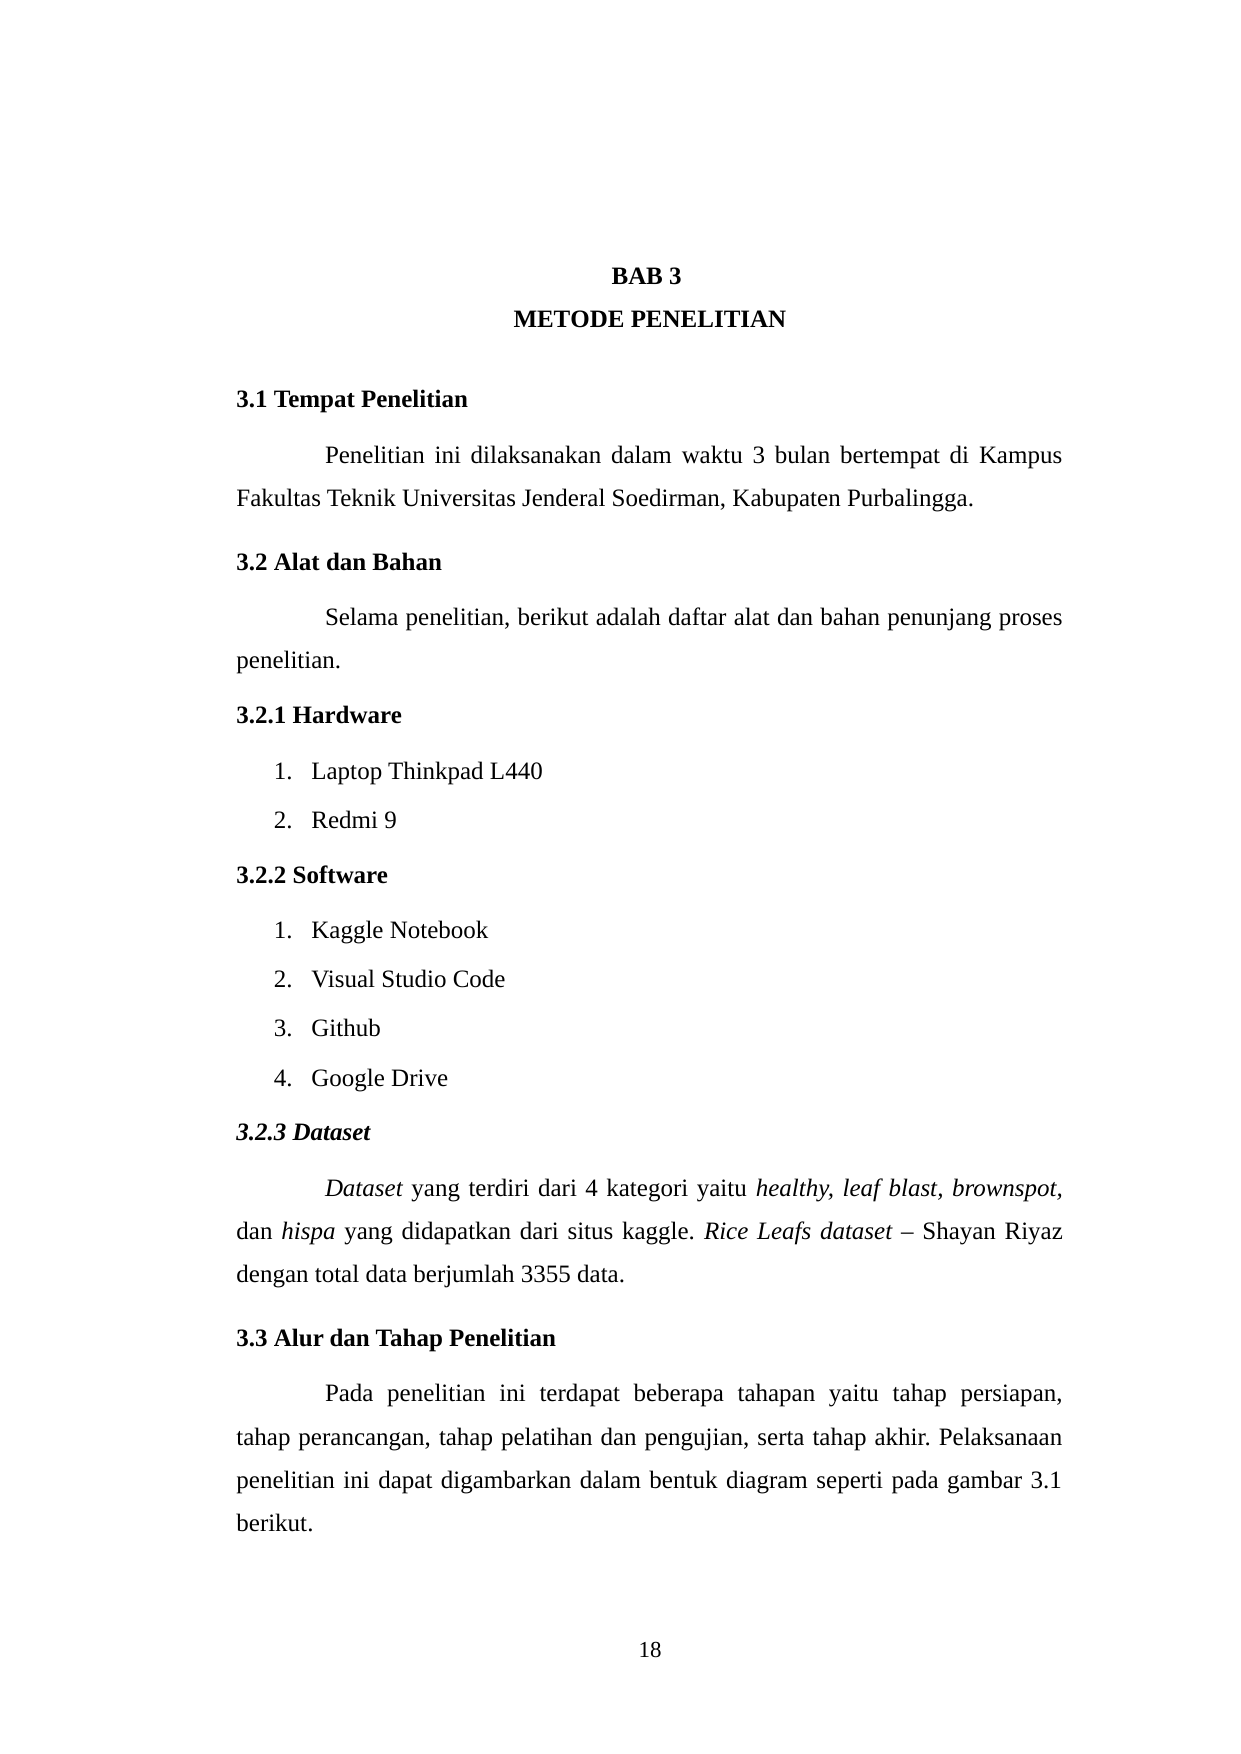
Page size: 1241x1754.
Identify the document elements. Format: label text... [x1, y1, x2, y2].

list Google Drive [274, 1063, 1063, 1091]
text Dataset yang terdiri dari 4 kategori yaitu healthy, leaf blast, brownspot, dan hispa yang didapatkan dari situs kaggle. Rice Leafs dataset – Shayan Riyaz dengan total data berjumlah 3355 data. [236, 1173, 1063, 1288]
subtitle Tempat Penelitian [236, 384, 1063, 413]
subtitle METODE PENELITIAN [236, 261, 1063, 333]
list Laptop Thinkpad L440 [274, 756, 1063, 785]
list Github [274, 1013, 1063, 1042]
subtitle Software [236, 860, 1063, 889]
text Selama penelitian, berikut adalah daftar alat dan bahan penunjang proses penelitian. [236, 602, 1063, 674]
list Visual Studio Code [274, 964, 1063, 993]
text Penelitian ini dilaksanakan dalam waktu 3 bulan bertempat di Kampus Fakultas Teknik Universitas Jenderal Soedirman, Kabupaten Purbalingga. [236, 440, 1063, 512]
list Kaggle Notebook [274, 915, 1063, 944]
subtitle Alat dan Bahan [236, 547, 1063, 576]
subtitle Alur dan Tahap Penelitian [236, 1323, 1063, 1352]
list Redmi 9 [274, 805, 1063, 834]
text Pada penelitian ini terdapat beberapa tahapan yaitu tahap persiapan, tahap perancangan, tahap pelatihan dan pengujian, serta tahap akhir. Pelaksanaan penelitian ini dapat digambarkan dalam bentuk diagram seperti pada gambar 3.1 berikut. [236, 1378, 1063, 1537]
subtitle Hardware [236, 700, 1063, 729]
subtitle Dataset [236, 1117, 1063, 1146]
